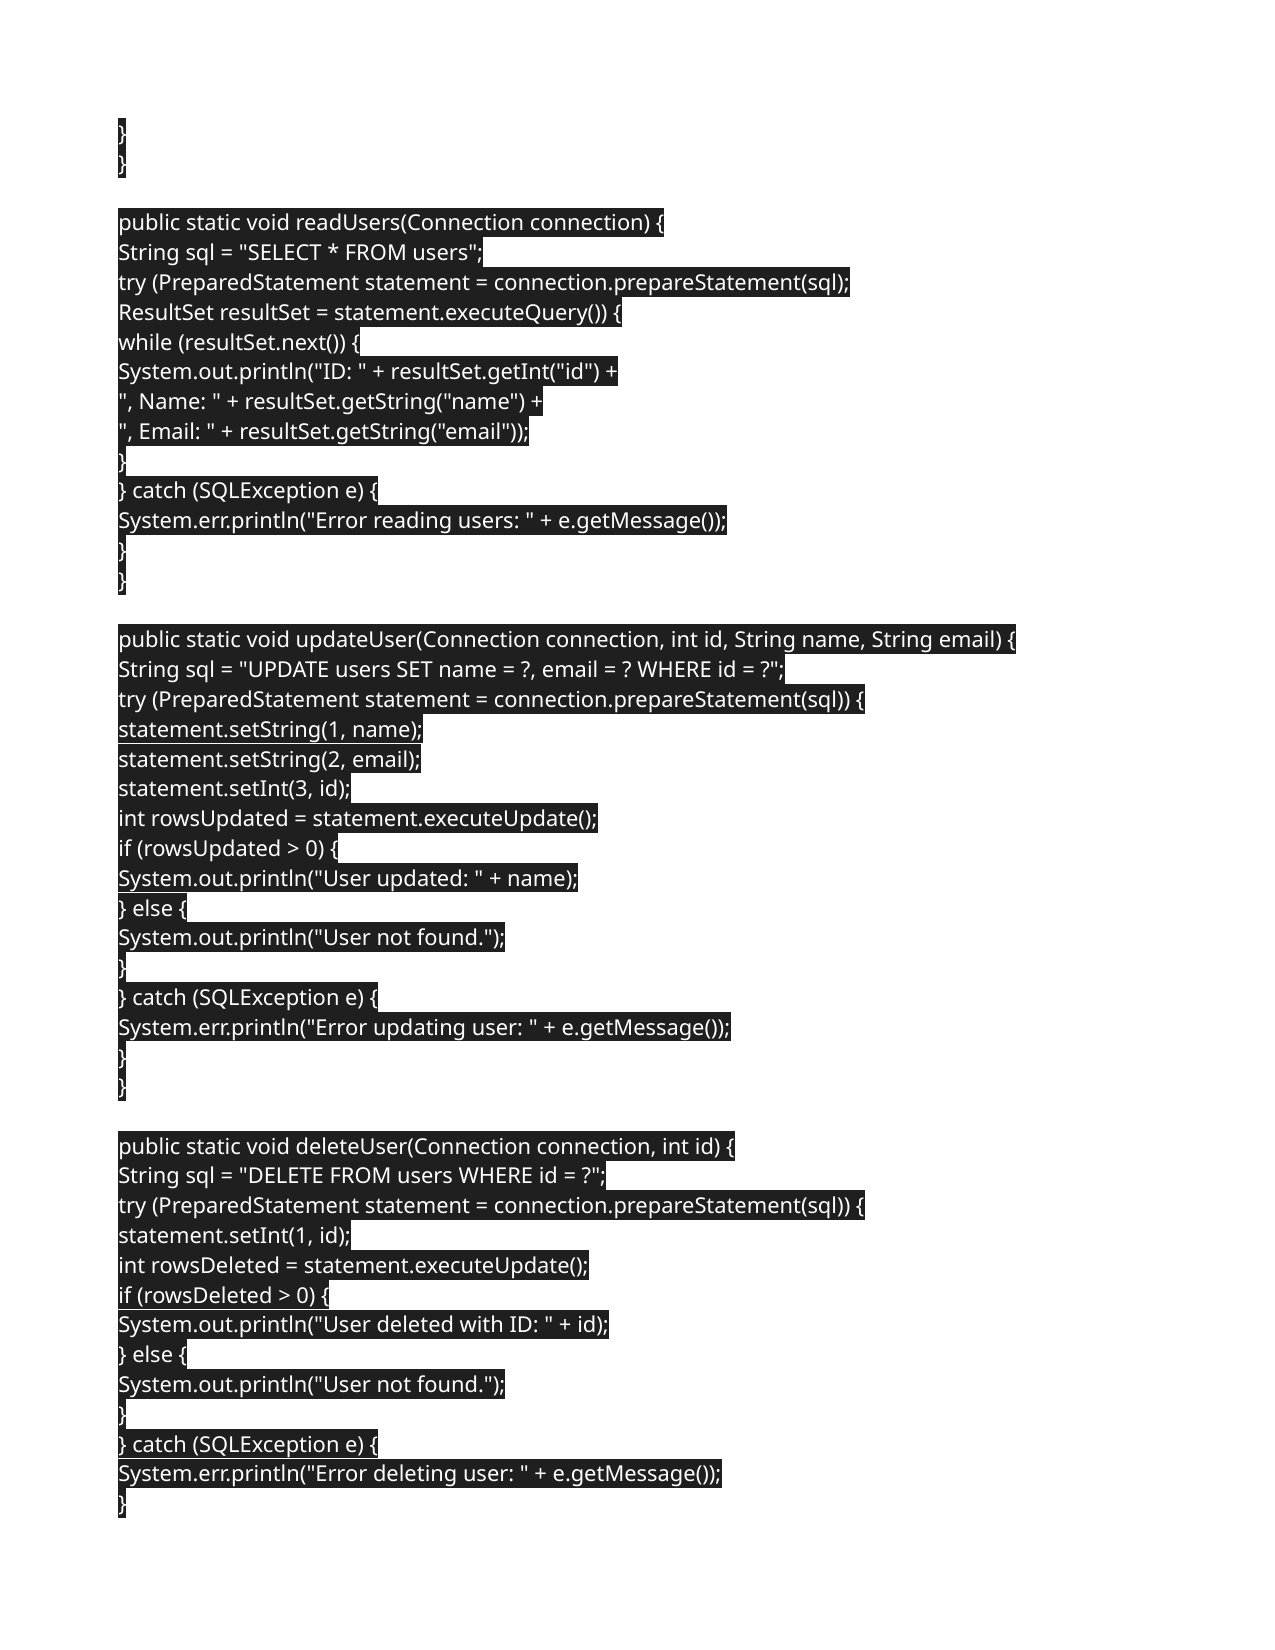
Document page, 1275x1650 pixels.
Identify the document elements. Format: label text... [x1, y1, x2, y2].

text String sql = "SELECT * FROM users"; [118, 237, 1157, 267]
text String sql = "DELETE FROM users WHERE id = ?"; [118, 1161, 1157, 1190]
text } [118, 1399, 1157, 1429]
text } else { [118, 1339, 1157, 1369]
text ", Email: " + resultSet.getString("email")); [118, 416, 1157, 446]
text System.out.println("User updated: " + name); [118, 863, 1157, 892]
text } [118, 535, 1157, 565]
text } [118, 118, 1157, 148]
text statement.setInt(3, id); [118, 773, 1157, 803]
text System.err.println("Error reading users: " + e.getMessage()); [118, 505, 1157, 535]
text System.out.println("ID: " + resultSet.getInt("id") + [118, 356, 1157, 386]
text } catch (SQLException e) { [118, 476, 1157, 505]
text } catch (SQLException e) { [118, 1429, 1157, 1458]
text System.out.println("User not found."); [118, 1369, 1157, 1399]
text } [118, 1071, 1157, 1101]
text if (rowsUpdated > 0) { [118, 833, 1157, 863]
text } [118, 565, 1157, 595]
text public static void deleteUser(Connection connection, int id) { [118, 1131, 1157, 1161]
text } [118, 1041, 1157, 1071]
text System.err.println("Error updating user: " + e.getMessage()); [118, 1012, 1157, 1041]
text if (rowsDeleted > 0) { [118, 1280, 1157, 1309]
text } [118, 148, 1157, 178]
text } else { [118, 892, 1157, 922]
text while (resultSet.next()) { [118, 327, 1157, 356]
text try (PreparedStatement statement = connection.prepareStatement(sql); [118, 267, 1157, 297]
text public static void readUsers(Connection connection) { [118, 207, 1157, 237]
text } [118, 952, 1157, 982]
text ", Name: " + resultSet.getString("name") + [118, 386, 1157, 416]
text try (PreparedStatement statement = connection.prepareStatement(sql)) { [118, 684, 1157, 714]
text } [118, 1488, 1157, 1518]
text int rowsDeleted = statement.executeUpdate(); [118, 1250, 1157, 1280]
text } catch (SQLException e) { [118, 982, 1157, 1012]
text public static void updateUser(Connection connection, int id, String name, String email) { [118, 624, 1157, 654]
text } [118, 446, 1157, 476]
text System.out.println("User deleted with ID: " + id); [118, 1309, 1157, 1339]
text statement.setString(1, name); [118, 714, 1157, 743]
text String sql = "UPDATE users SET name = ?, email = ? WHERE id = ?"; [118, 654, 1157, 684]
text int rowsUpdated = statement.executeUpdate(); [118, 803, 1157, 833]
text System.out.println("User not found."); [118, 922, 1157, 952]
text statement.setString(2, email); [118, 743, 1157, 773]
text statement.setInt(1, id); [118, 1220, 1157, 1250]
text System.err.println("Error deleting user: " + e.getMessage()); [118, 1458, 1157, 1488]
text ResultSet resultSet = statement.executeQuery()) { [118, 297, 1157, 327]
text try (PreparedStatement statement = connection.prepareStatement(sql)) { [118, 1190, 1157, 1220]
